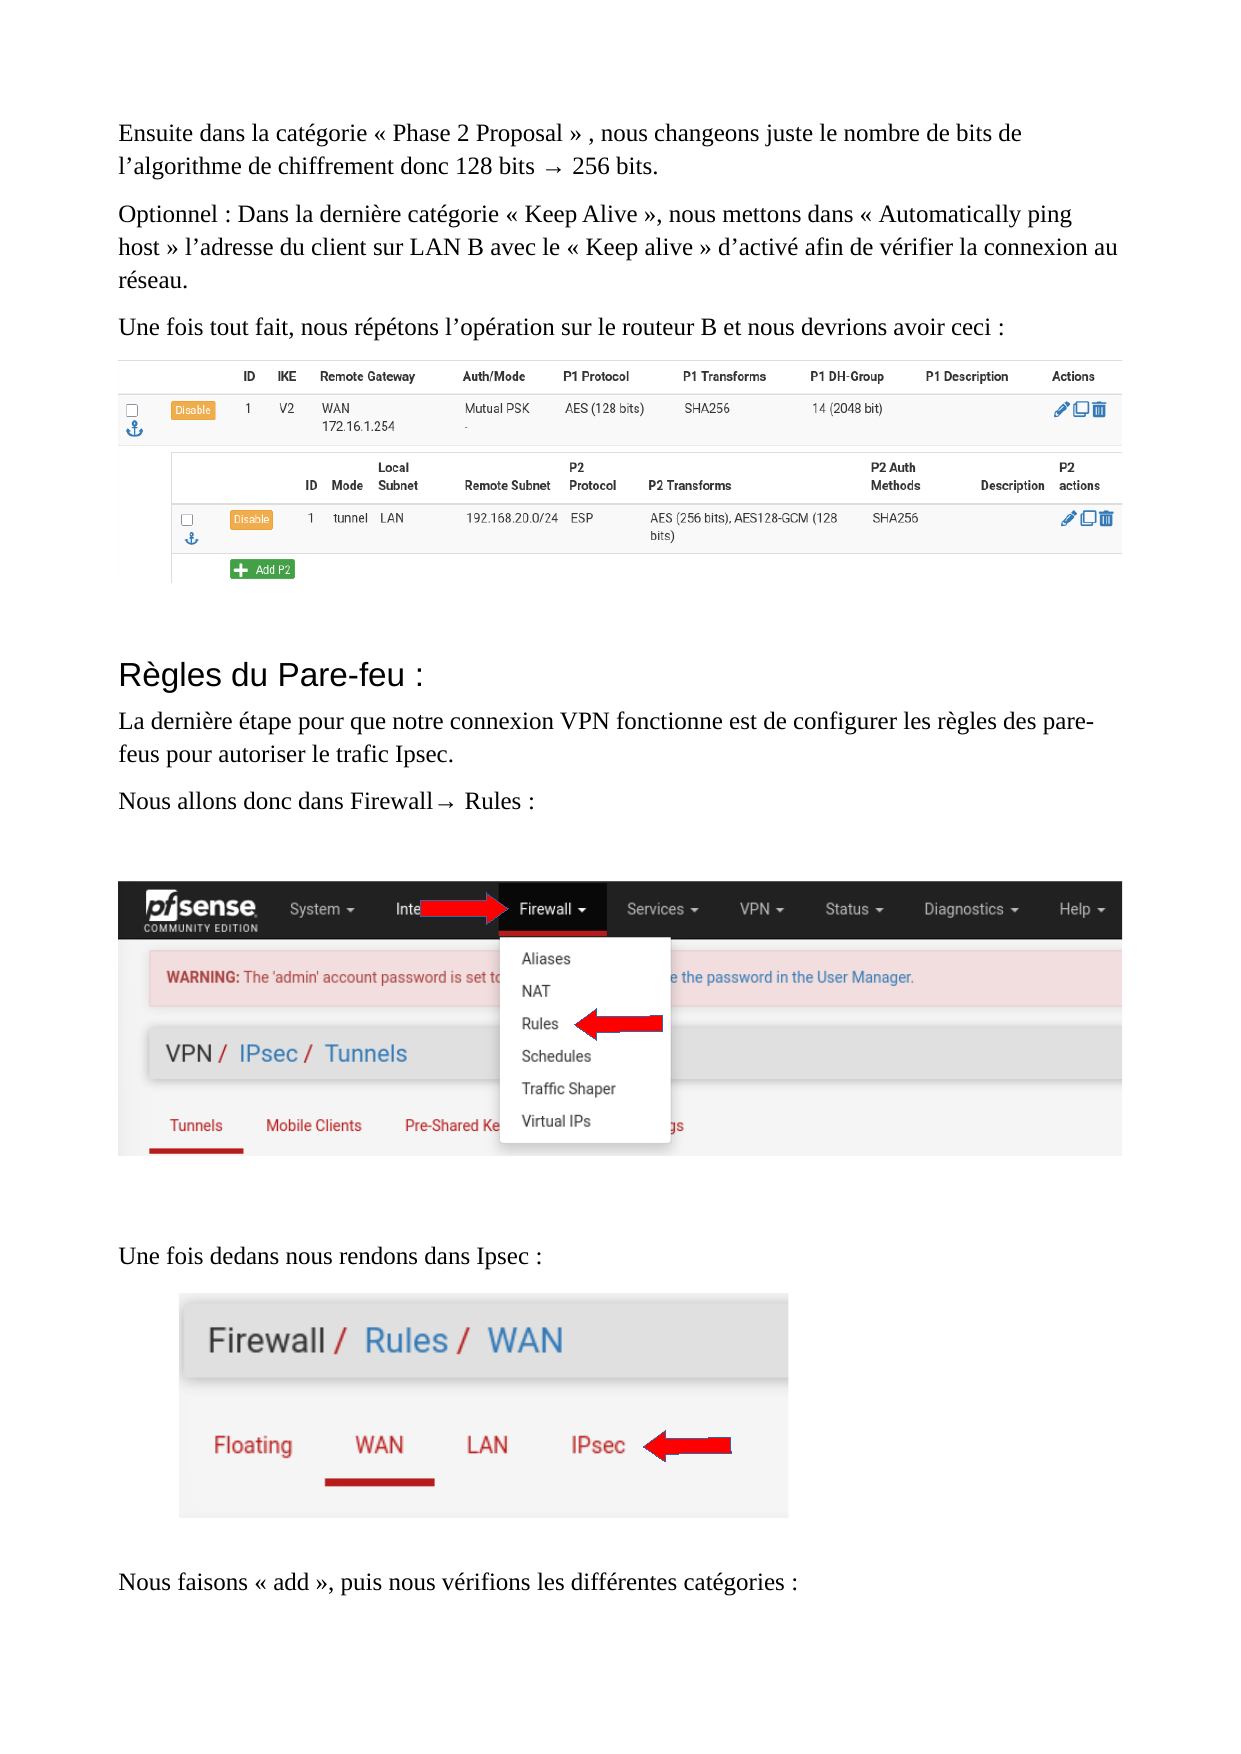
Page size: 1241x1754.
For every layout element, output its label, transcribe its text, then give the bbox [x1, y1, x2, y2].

picture [118, 881, 1123, 1156]
picture [178, 1293, 789, 1518]
text Optionnel : Dans la dernière catégorie « Keep Alive », nous mettons dans « Automatically ping host » l’adresse du client sur LAN B avec le « Keep alive » d’activé afin de vérifier la connexion au réseau. [118, 199, 1122, 293]
text Une fois tout fait, nous répétons l’opération sur le routeur B et nous devrions avoir ceci : [118, 312, 1122, 341]
picture [118, 360, 1123, 583]
text Ensuite dans la catégorie « Phase 2 Proposal » , nous changeons juste le nombre de bits de l’algorithme de chiffrement donc 128 bits → 256 bits. [118, 118, 1122, 180]
text La dernière étape pour que notre connexion VPN fonctionne est de configurer les règles des pare-feus pour autoriser le trafic Ipsec. [118, 706, 1122, 768]
subtitle Règles du Pare-feu : [118, 655, 1122, 693]
text Nous allons donc dans Firewall→ Rules : [118, 786, 1122, 815]
text Nous faisons « add », puis nous vérifions les différentes catégories : [118, 1567, 1122, 1596]
text Une fois dedans nous rendons dans Ipsec : [118, 1241, 1122, 1270]
